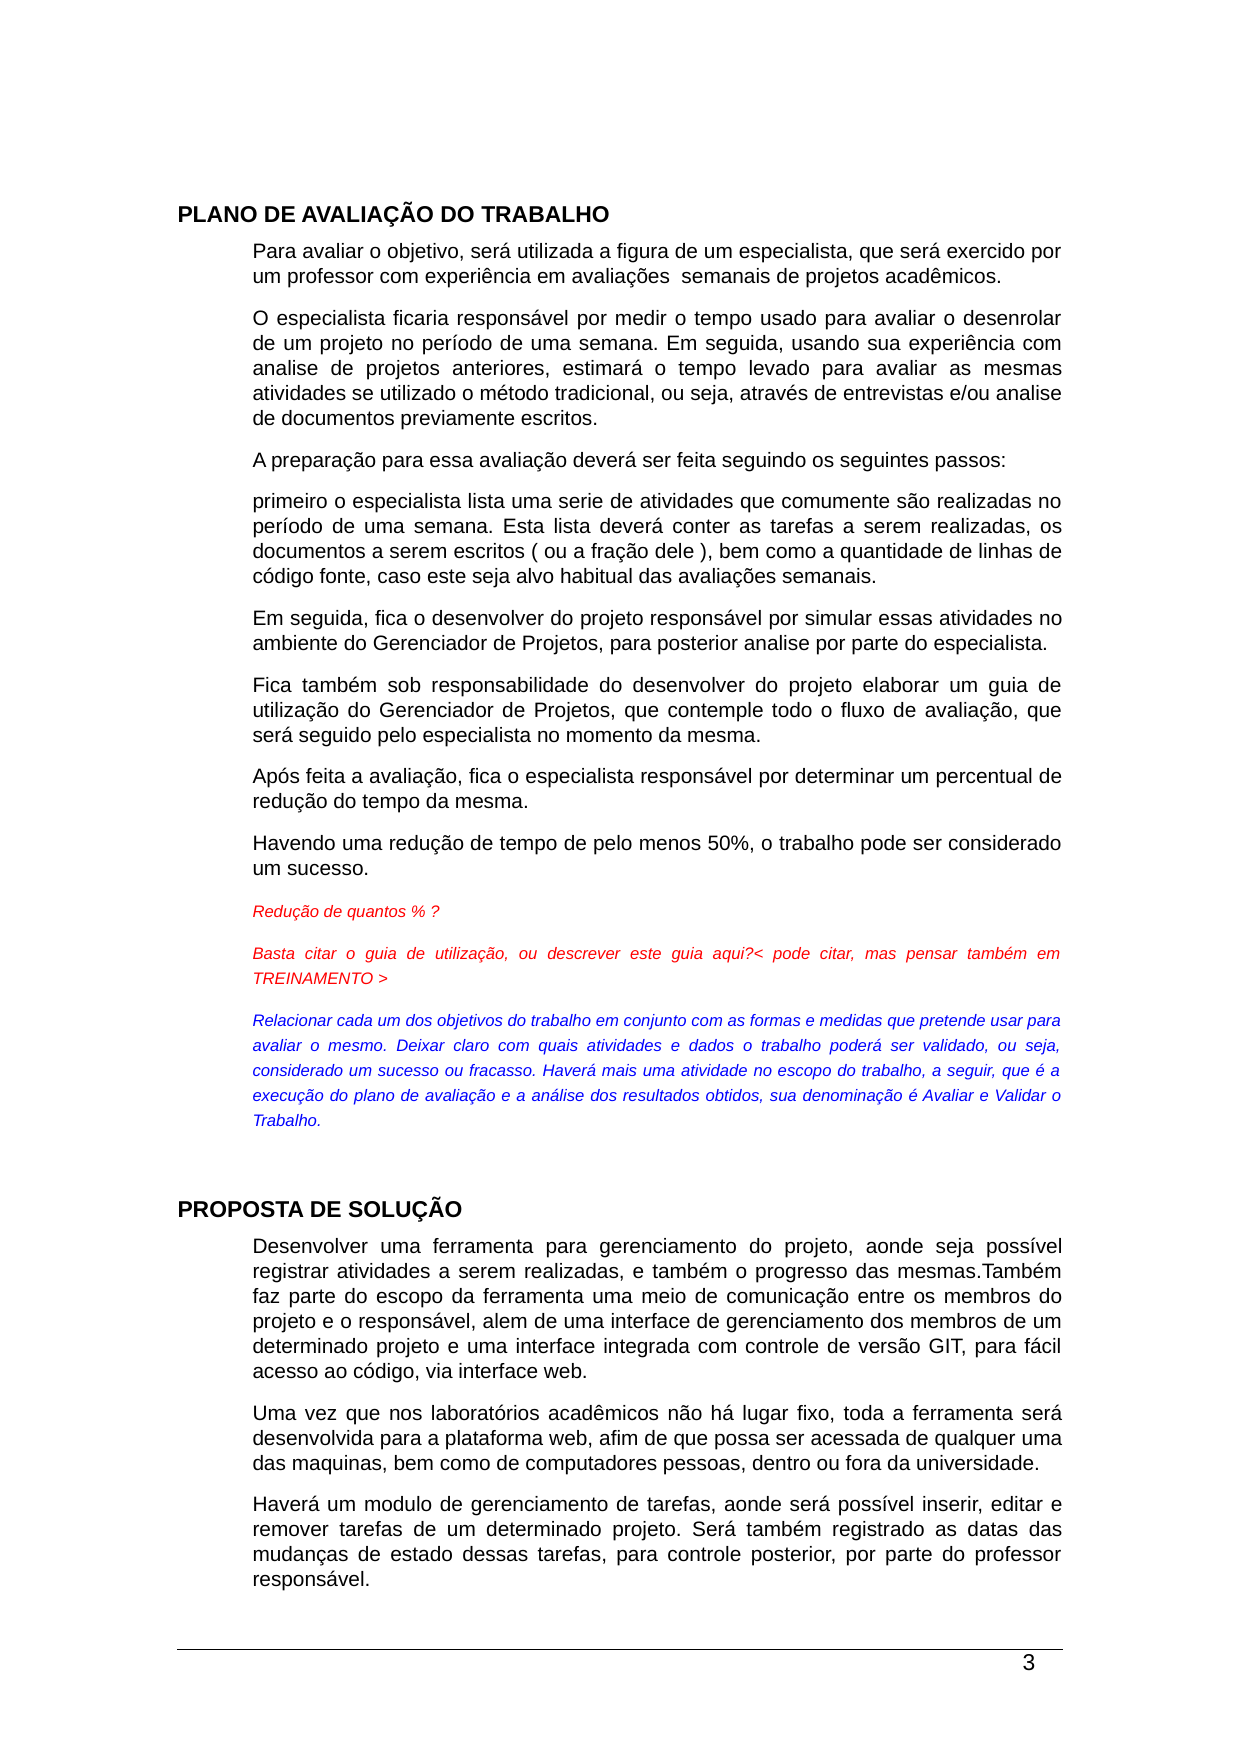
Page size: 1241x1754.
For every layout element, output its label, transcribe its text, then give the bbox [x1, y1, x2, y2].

text Para avaliar o objetivo, será utilizada a figura de um especialista, que será exercido por um professor com experiência em avaliações semanais de projetos acadêmicos. [252, 238, 1063, 288]
text Desenvolver uma ferramenta para gerenciamento do projeto, aonde seja possível registrar atividades a serem realizadas, e também o progresso das mesmas.Também faz parte do escopo da ferramenta uma meio de comunicação entre os membros do projeto e o responsável, alem de uma interface de gerenciamento dos membros de um determinado projeto e uma interface integrada com controle de versão GIT, para fácil acesso ao código, via interface web. [252, 1233, 1063, 1383]
text O especialista ficaria responsável por medir o tempo usado para avaliar o desenrolar de um projeto no período de uma semana. Em seguida, usando sua experiência com analise de projetos anteriores, estimará o tempo levado para avaliar as mesmas atividades se utilizado o método tradicional, ou seja, através de entrevistas e/ou analise de documentos previamente escritos. [252, 305, 1063, 430]
text Haverá um modulo de gerenciamento de tarefas, aonde será possível inserir, editar e remover tarefas de um determinado projeto. Será também registrado as datas das mudanças de estado dessas tarefas, para controle posterior, por parte do professor responsável. [252, 1491, 1063, 1591]
text Redução de quantos % ? [252, 896, 1063, 921]
text Uma vez que nos laboratórios acadêmicos não há lugar fixo, toda a ferramenta será desenvolvida para a plataforma web, afim de que possa ser acessada de qualquer uma das maquinas, bem como de computadores pessoas, dentro ou fora da universidade. [252, 1399, 1063, 1474]
text Após feita a avaliação, fica o especialista responsável por determinar um percentual de redução do tempo da mesma. [252, 763, 1063, 813]
text A preparação para essa avaliação deverá ser feita seguindo os seguintes passos: [252, 446, 1063, 471]
subtitle Plano de Avaliação do Trabalho [177, 201, 1063, 228]
text Fica também sob responsabilidade do desenvolver do projeto elaborar um guia de utilização do Gerenciador de Projetos, que contemple todo o fluxo de avaliação, que será seguido pelo especialista no momento da mesma. [252, 671, 1063, 746]
text Basta citar o guia de utilização, ou descrever este guia aqui?< pode citar, mas pensar também em TREINAMENTO > [252, 938, 1063, 988]
text primeiro o especialista lista uma serie de atividades que comumente são realizadas no período de uma semana. Esta lista deverá conter as tarefas a serem realizadas, os documentos a serem escritos ( ou a fração dele ), bem como a quantidade de linhas de código fonte, caso este seja alvo habitual das avaliações semanais. [252, 488, 1063, 588]
subtitle proposta de solução [177, 1196, 1063, 1222]
text Havendo uma redução de tempo de pelo menos 50%, o trabalho pode ser considerado um sucesso. [252, 830, 1063, 880]
text Relacionar cada um dos objetivos do trabalho em conjunto com as formas e medidas que pretende usar para avaliar o mesmo. Deixar claro com quais atividades e dados o trabalho poderá ser validado, ou seja, considerado um sucesso ou fracasso. Haverá mais uma atividade no escopo do trabalho, a seguir, que é a execução do plano de avaliação e a análise dos resultados obtidos, sua denominação é Avaliar e Validar o Trabalho. [252, 1005, 1063, 1130]
text Em seguida, fica o desenvolver do projeto responsável por simular essas atividades no ambiente do Gerenciador de Projetos, para posterior analise por parte do especialista. [252, 605, 1063, 655]
